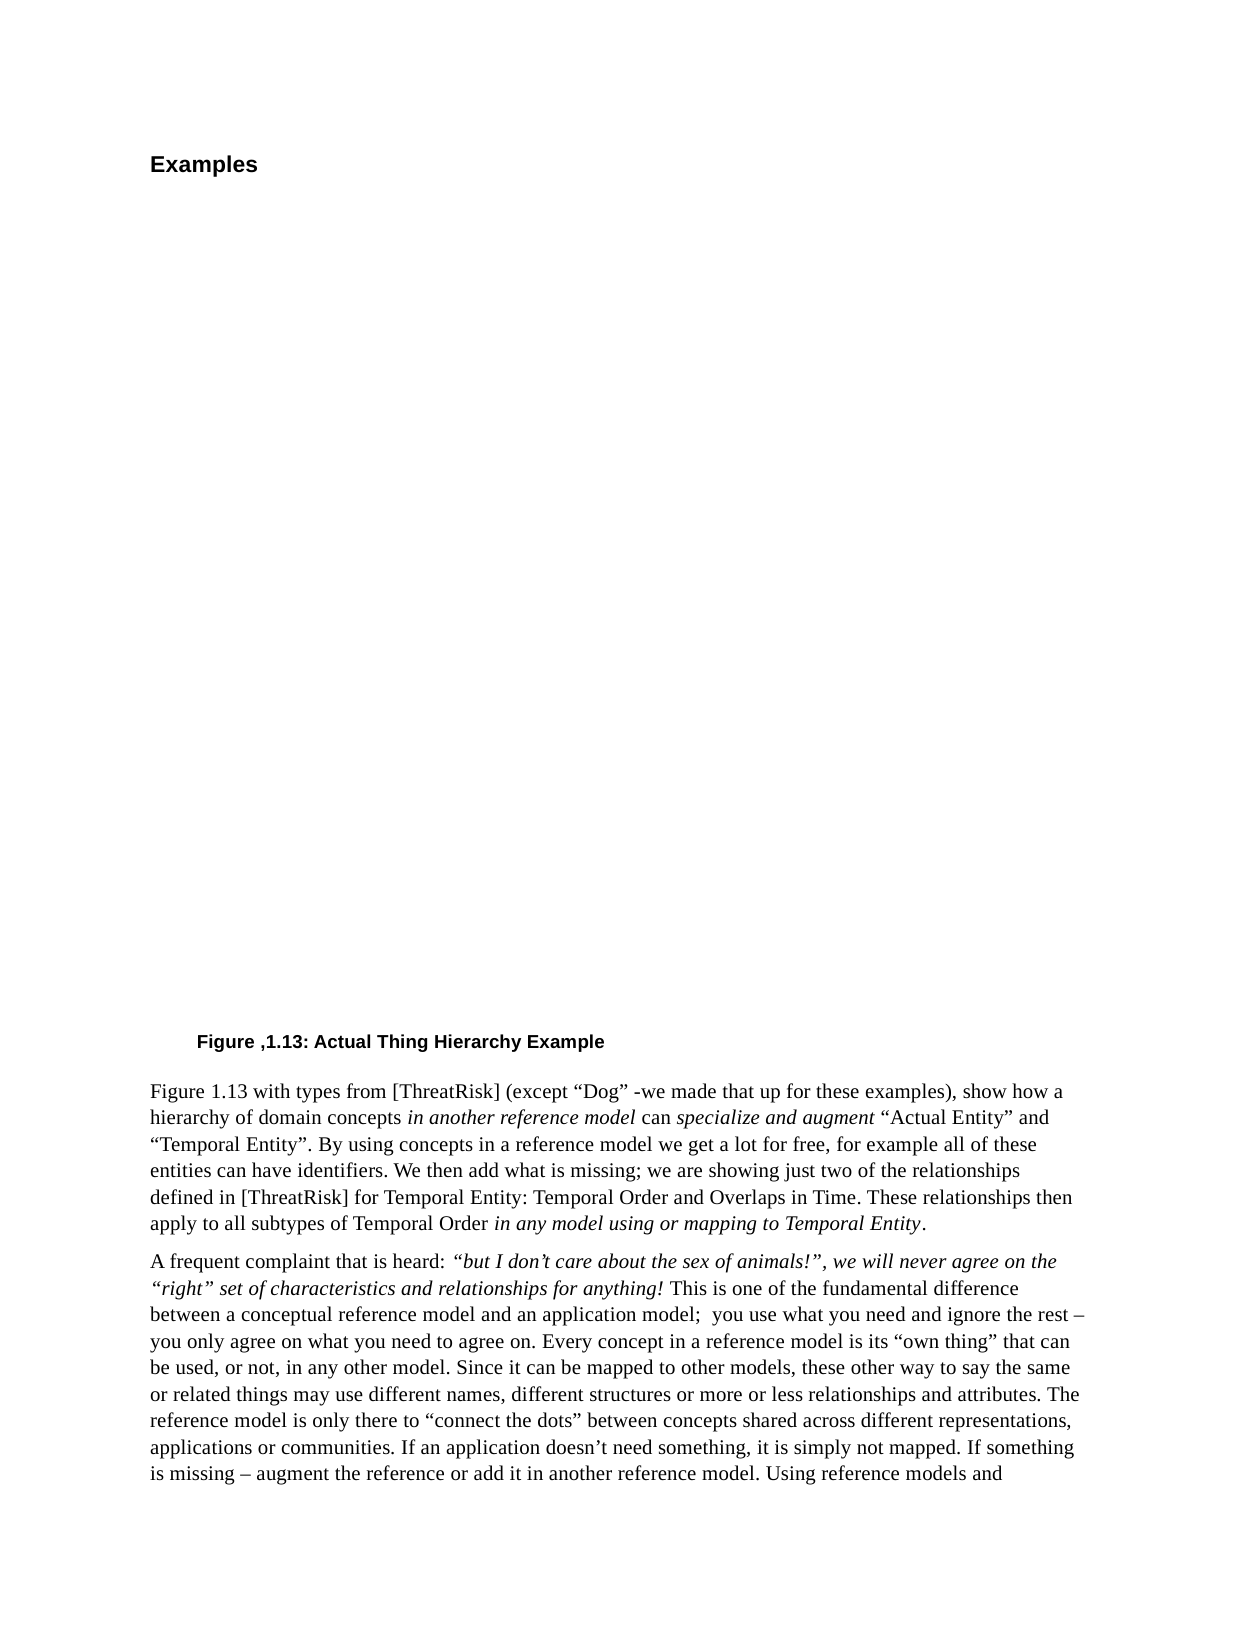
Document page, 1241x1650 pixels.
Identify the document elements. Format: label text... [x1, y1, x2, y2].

text Examples [150, 150, 1090, 177]
text Figure 0.13 with types from [ThreatRisk] (except “Dog” -we made that up for these examples), show how a hierarchy of domain concepts in another reference model can specialize and augment “Actual Entity” and “Temporal Entity”. By using concepts in a reference model we get a lot for free, for example all of these entities can have identifiers. We then add what is missing; we are showing just two of the relationships defined in [ThreatRisk] for Temporal Entity: Temporal Order and Overlaps in Time. These relationships then apply to all subtypes of Temporal Order in any model using or mapping to Temporal Entity. [150, 227, 1090, 1235]
text Figure ,0.13: Actual Thing Hierarchy Example [197, 245, 1043, 1053]
text A frequent complaint that is heard: “but I don’t care about the sex of animals!”, we will never agree on the “right” set of characteristics and relationships for anything! This is one of the fundamental difference between a conceptual reference model and an application model; you use what you need and ignore the rest – you only agree on what you need to agree on. Every concept in a reference model is its “own thing” that can be used, or not, in any other model. Since it can be mapped to other models, these other way to say the same or related things may use different names, different structures or more or less relationships and attributes. The reference model is only there to “connect the dots” between concepts shared across different representations, applications or communities. If an application doesn’t need something, it is simply not mapped. If something is missing – augment the reference or add it in another reference model. Using reference models and [150, 1249, 1090, 1485]
